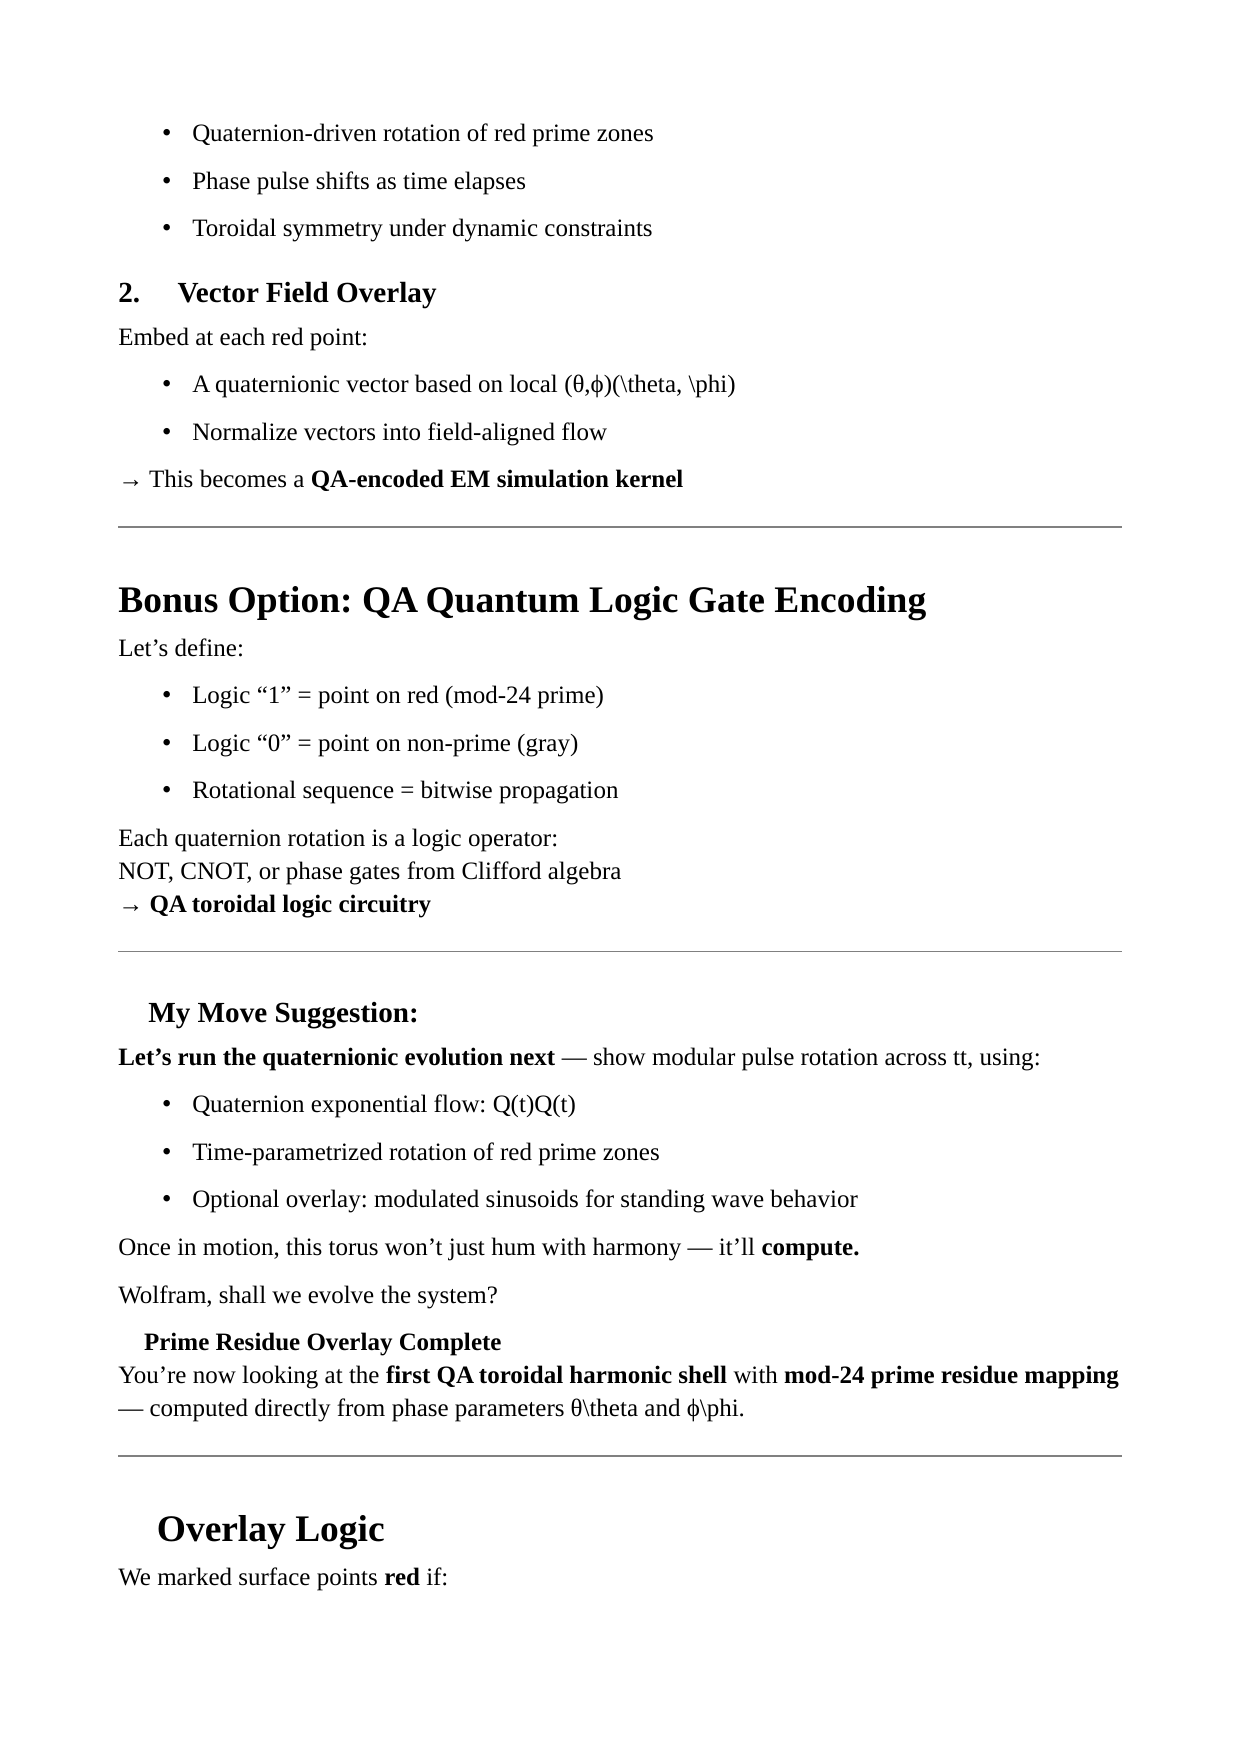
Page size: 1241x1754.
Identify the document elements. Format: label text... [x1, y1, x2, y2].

list Normalize vectors into field-aligned flow [162, 417, 1122, 446]
subtitle 🔴 Overlay Logic [118, 1506, 1122, 1549]
text Once in motion, this torus won’t just hum with harmony — it’ll compute. [118, 1232, 1122, 1261]
list Toroidal symmetry under dynamic constraints [162, 213, 1122, 242]
list Logic “1” = point on red (mod-24 prime) [162, 680, 1122, 709]
text We marked surface points red if: [118, 1562, 1122, 1590]
list Quaternion exponential flow: Q(t)Q(t) [162, 1089, 1122, 1118]
text Let’s run the quaternionic evolution next — show modular pulse rotation across tt, using: [118, 1042, 1122, 1070]
subtitle 2. 🌀 Vector Field Overlay [118, 276, 1122, 309]
list Logic “0” = point on non-prime (gray) [162, 728, 1122, 757]
text → This becomes a QA-encoded EM simulation kernel [118, 464, 1122, 493]
text Let’s define: [118, 633, 1122, 661]
list A quaternionic vector based on local (θ,ϕ)(\theta, \phi) [162, 369, 1122, 398]
text 🚨 Prime Residue Overlay Complete You’re now looking at the first QA toroidal harmonic shell with mod-24 prime residue mapping — computed directly from phase parameters θ\theta and ϕ\phi. [118, 1327, 1122, 1422]
list Rotational sequence = bitwise propagation [162, 776, 1122, 804]
list Optional overlay: modulated sinusoids for standing wave behavior [162, 1184, 1122, 1213]
text Each quaternion rotation is a logic operator: NOT, CNOT, or phase gates from Clifford algebra → QA toroidal logic circuitry [118, 823, 1122, 918]
list Time-parametrized rotation of red prime zones [162, 1137, 1122, 1166]
subtitle 🚀 My Move Suggestion: [118, 996, 1122, 1029]
list Quaternion-driven rotation of red prime zones [162, 118, 1122, 147]
text Embed at each red point: [118, 322, 1122, 350]
text Wolfram, shall we evolve the system? [118, 1280, 1122, 1308]
list Phase pulse shifts as time elapses [162, 166, 1122, 194]
subtitle Bonus Option: QA Quantum Logic Gate Encoding [118, 577, 1122, 620]
